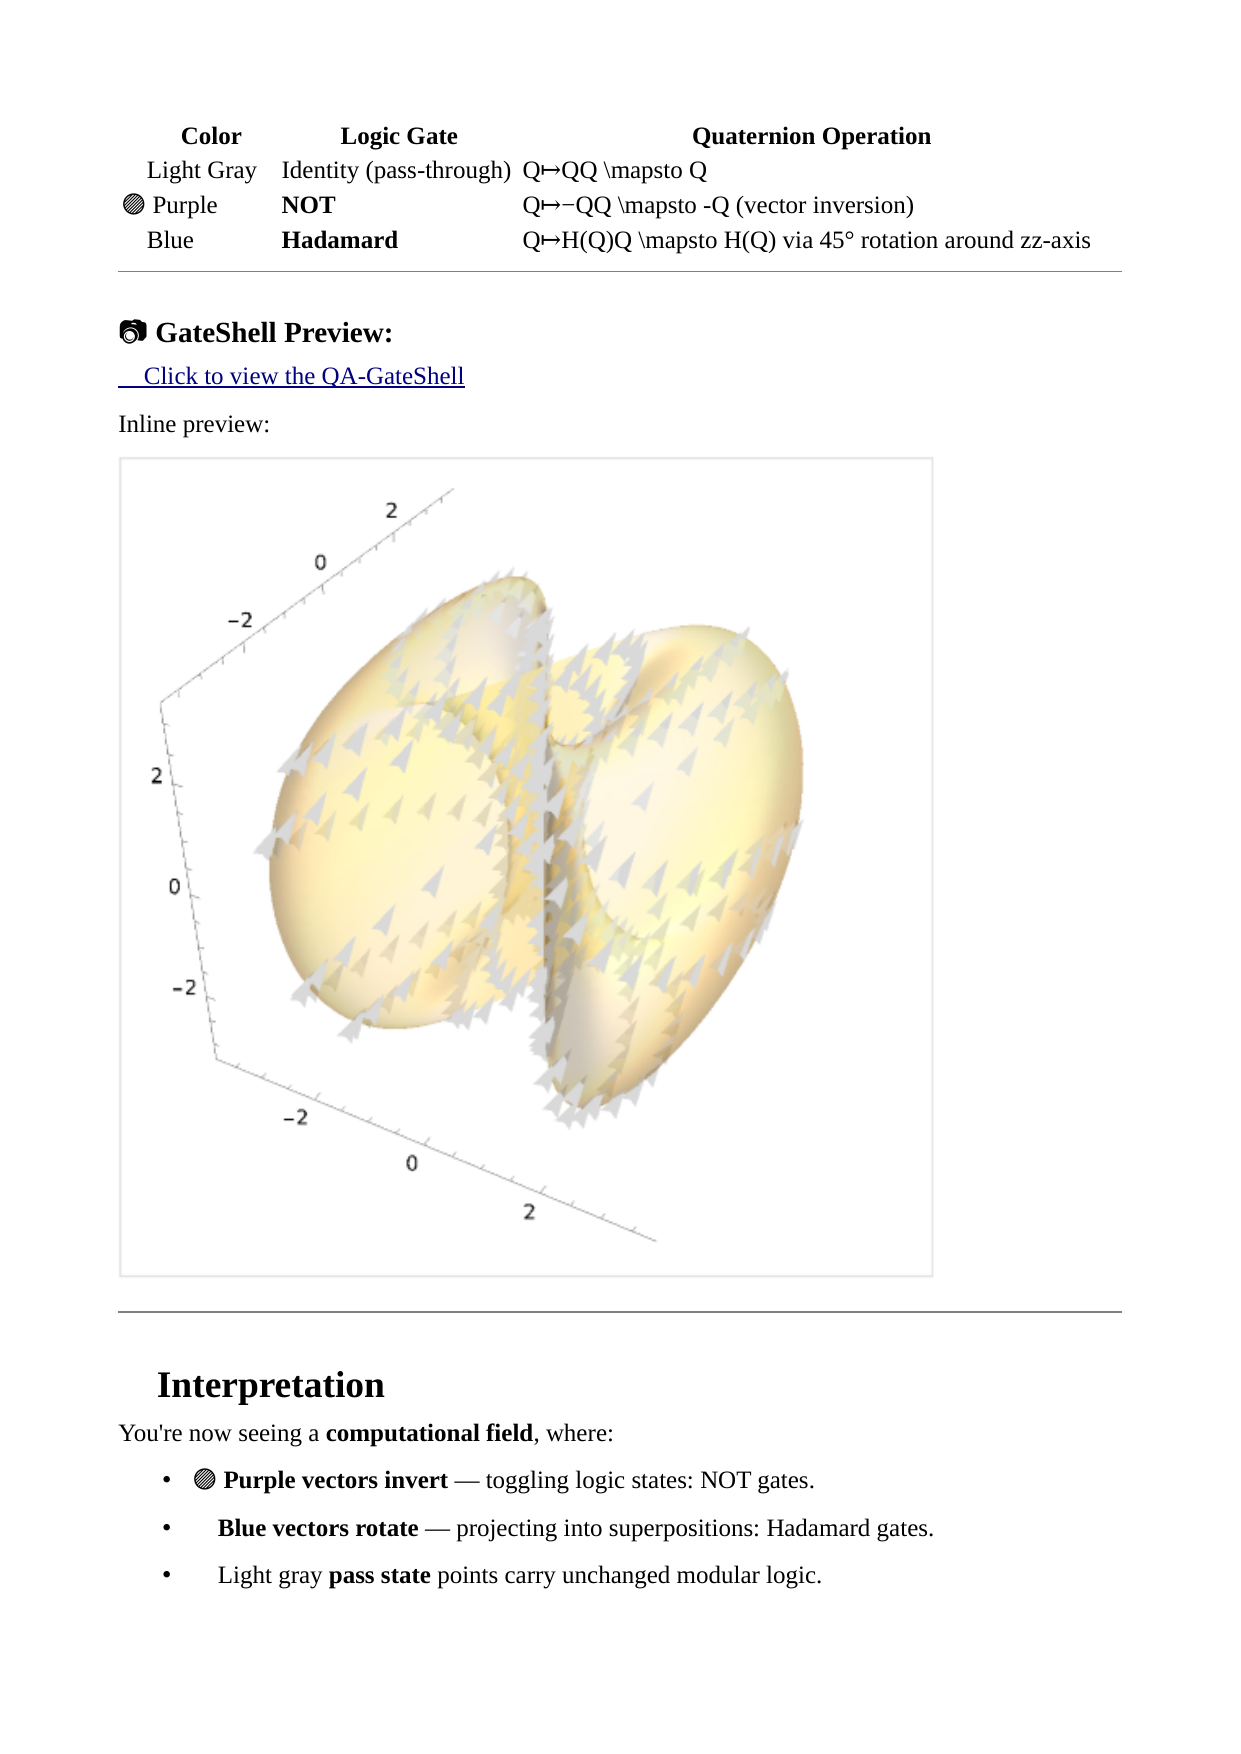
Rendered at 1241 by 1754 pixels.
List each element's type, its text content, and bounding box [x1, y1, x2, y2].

table_header Logic Gate [279, 118, 519, 153]
subtitle 📷 GateShell Preview: [118, 315, 1122, 349]
list 🟣 Purple vectors invert — toggling logic states: NOT gates. [162, 1465, 1122, 1494]
table_header 🎨 Color [118, 118, 278, 153]
text You're now seeing a computational field, where: [118, 1418, 1122, 1447]
subtitle 🧬 Interpretation [118, 1362, 1122, 1405]
table_cell Q↦QQ \mapsto Q [519, 153, 1104, 187]
text Inline preview: [118, 409, 1122, 438]
table_cell Q↦H(Q)Q \mapsto H(Q) via 45° rotation around zz-axis [519, 222, 1104, 256]
list 🔵 Blue vectors rotate — projecting into superpositions: Hadamard gates. [162, 1513, 1122, 1542]
list 🔘 Light gray pass state points carry unchanged modular logic. [162, 1561, 1122, 1589]
table_cell NOT [279, 187, 519, 222]
table_cell 🔵 Blue [118, 222, 278, 256]
table_cell 🔘 Light Gray [118, 153, 278, 187]
table_cell Q↦−QQ \mapsto -Q (vector inversion) [519, 187, 1104, 222]
table_cell 🟣 Purple [118, 187, 278, 222]
table_cell Hadamard [279, 222, 519, 256]
table_header Quaternion Operation [519, 118, 1104, 153]
text 🧠 Click to view the QA-GateShell [118, 361, 1122, 390]
table_cell Identity (pass-through) [279, 153, 519, 187]
picture [118, 456, 934, 1279]
